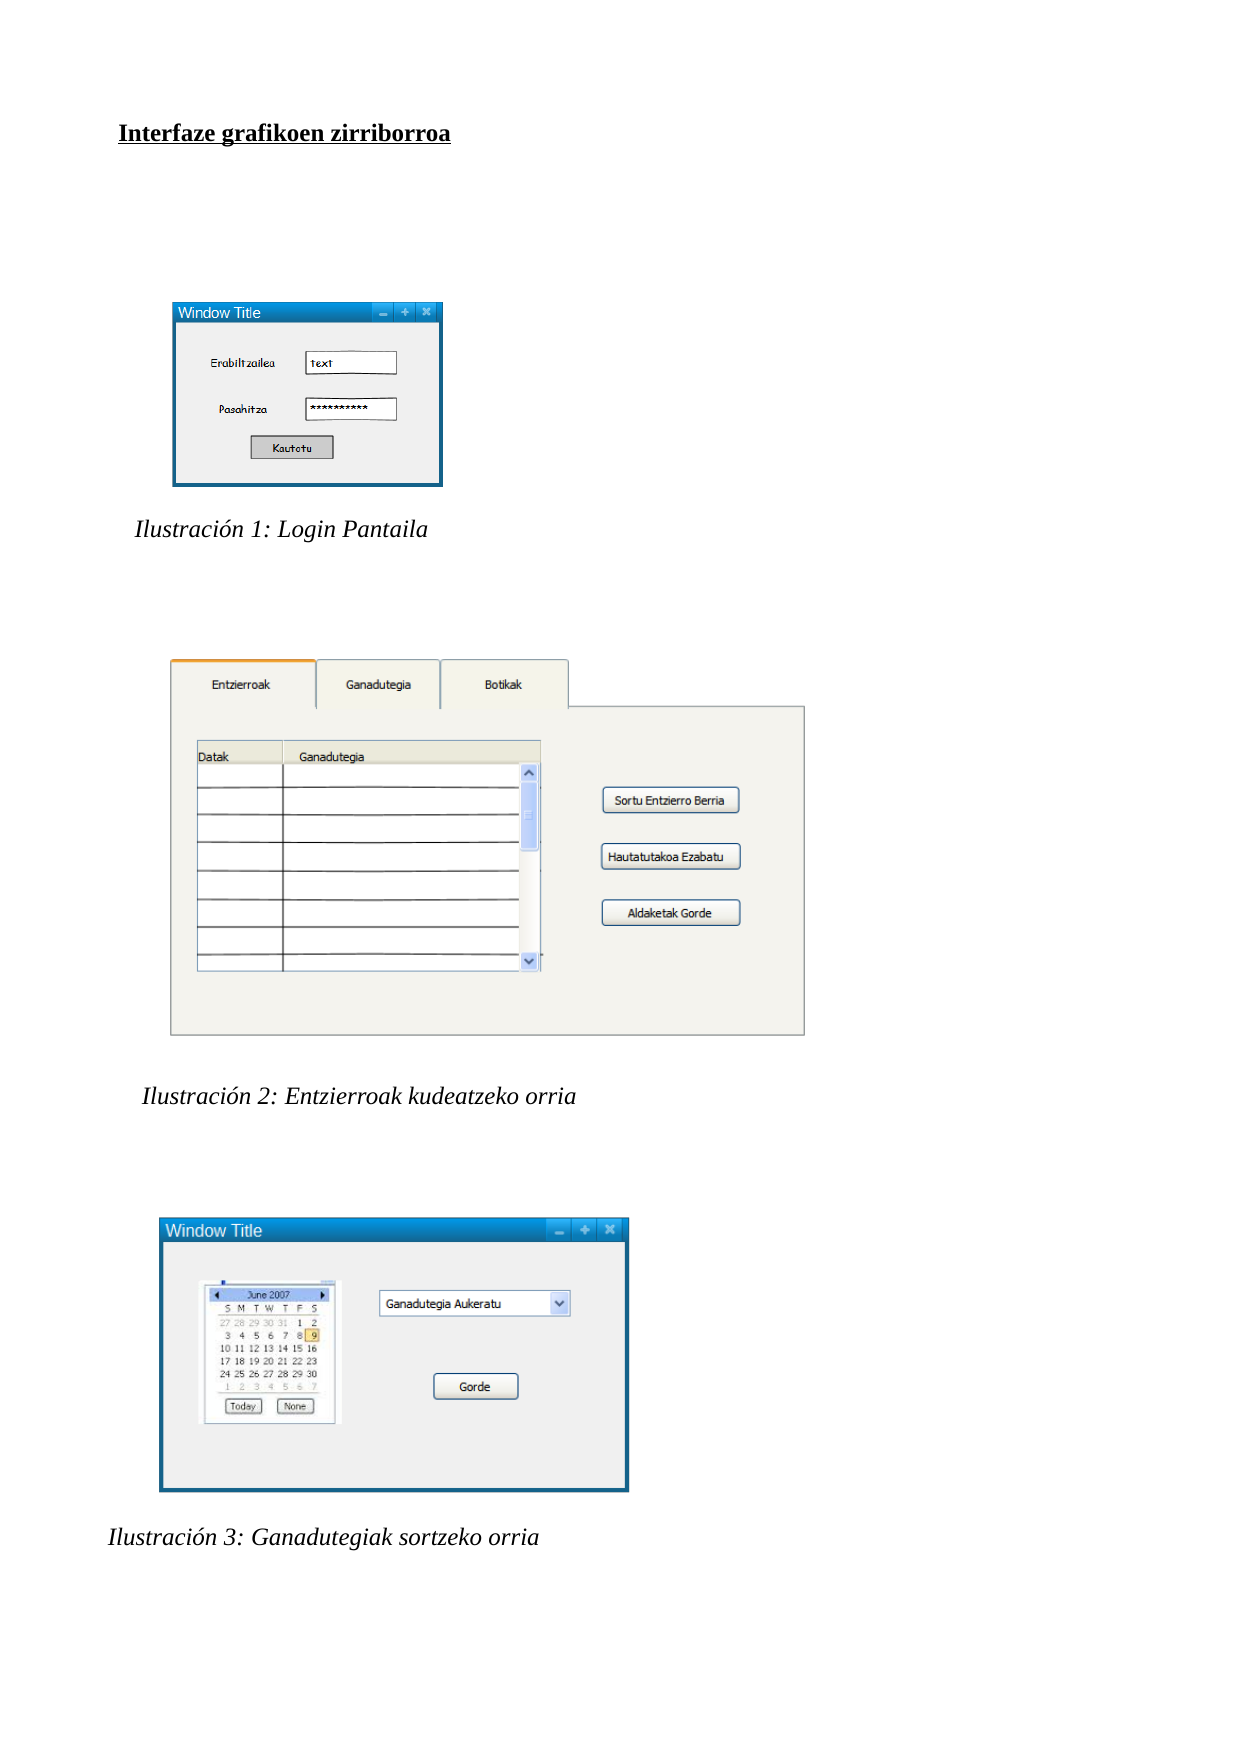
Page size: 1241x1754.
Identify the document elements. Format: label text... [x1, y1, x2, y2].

picture [107, 1160, 660, 1523]
picture [110, 596, 864, 1082]
text Ilustración 3: Ganadutegiak sortzeko orria [108, 1523, 660, 1551]
text Ilustración 1: Login Pantaila [134, 283, 477, 543]
text Ilustración 2: Entzierroak kudeatzeko orria [142, 580, 894, 1110]
text Interfaze grafikoen zirriborroa [118, 118, 1122, 147]
